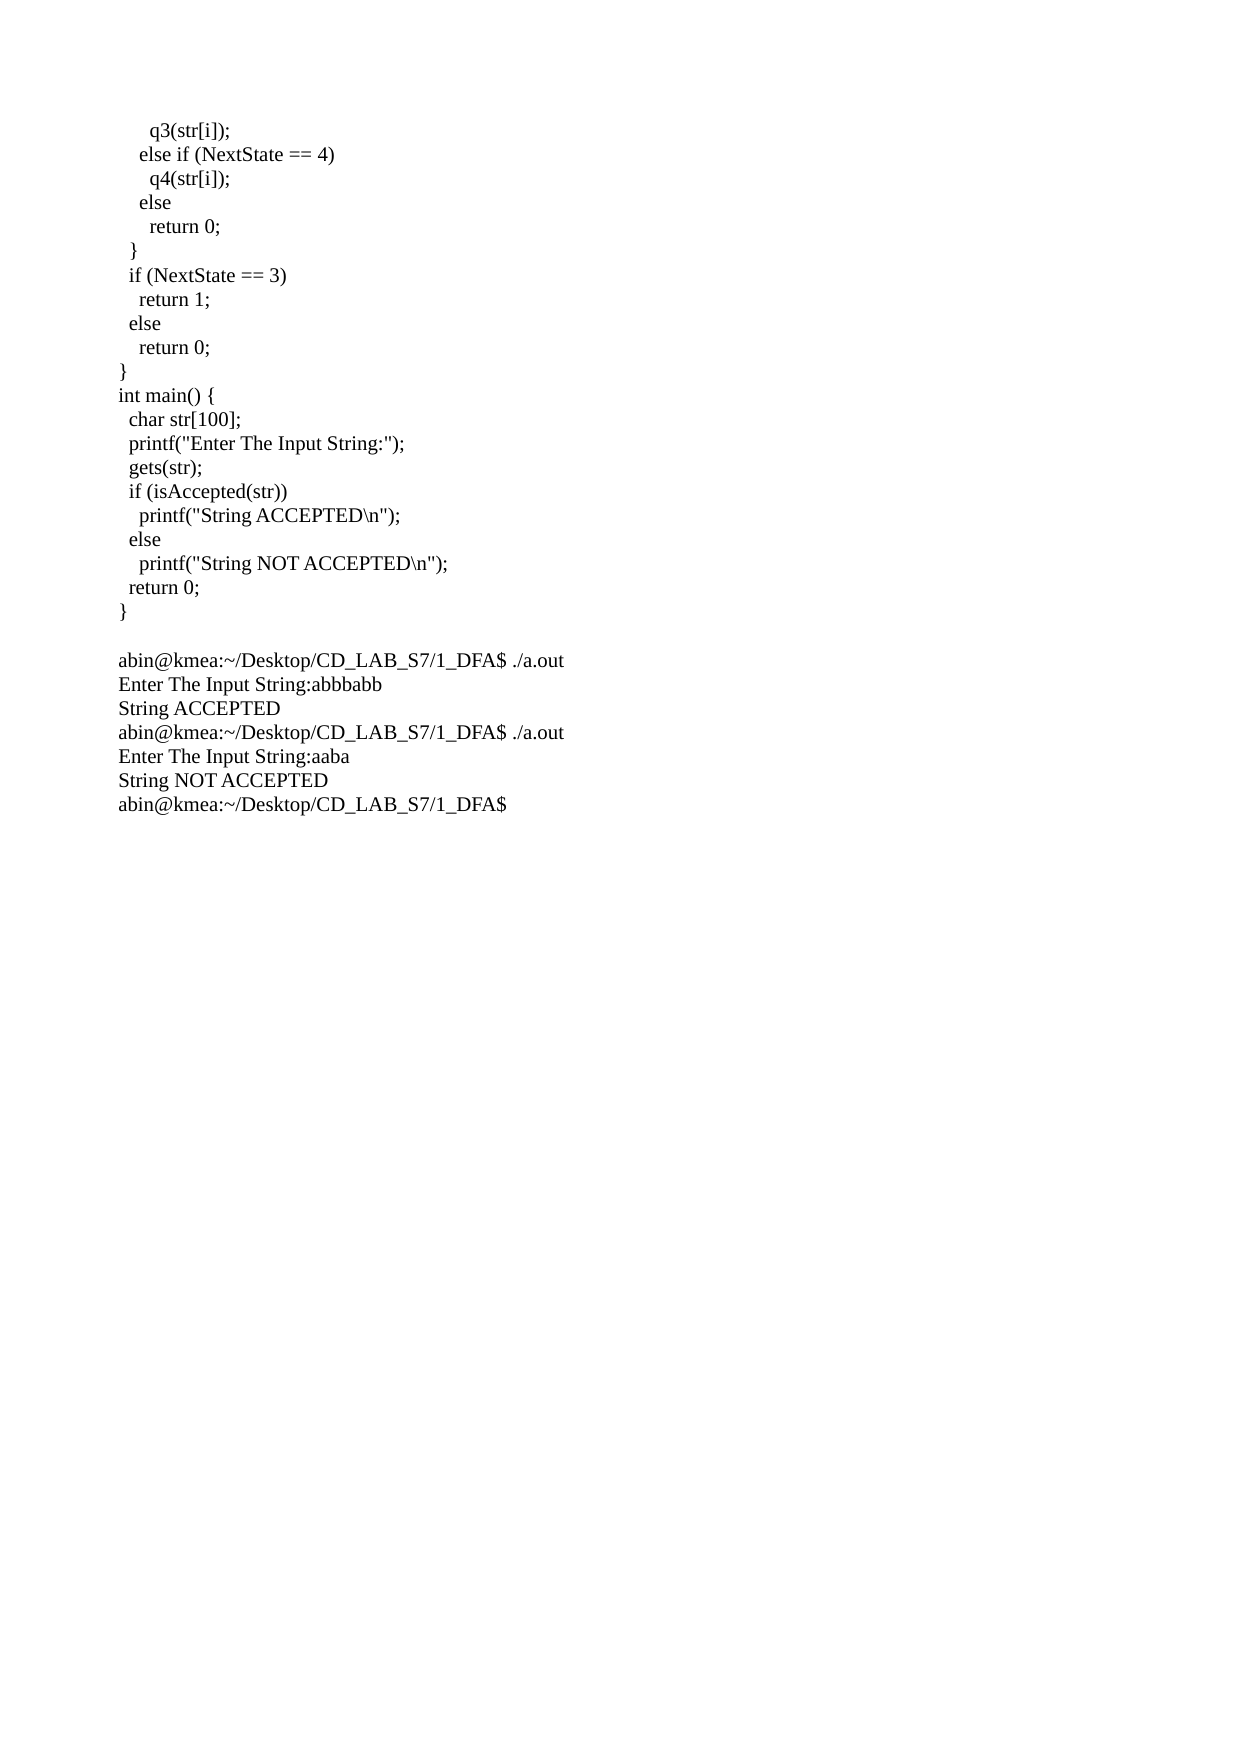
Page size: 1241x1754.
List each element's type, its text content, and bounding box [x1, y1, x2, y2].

text abin@kmea:~/Desktop/CD_LAB_S7/1_DFA$ [118, 792, 1122, 816]
text String ACCEPTED [118, 696, 1122, 720]
text if (NextState == 3) [118, 262, 1122, 287]
text int main() { [118, 383, 1122, 407]
text abin@kmea:~/Desktop/CD_LAB_S7/1_DFA$ ./a.out [118, 720, 1122, 744]
text return 0; [118, 575, 1122, 599]
text return 0; [118, 335, 1122, 359]
text return 0; [118, 214, 1122, 238]
text char str[100]; [118, 407, 1122, 431]
text if (isAccepted(str)) [118, 479, 1122, 503]
text else [118, 527, 1122, 551]
text else [118, 190, 1122, 214]
text String NOT ACCEPTED [118, 768, 1122, 792]
text } [118, 599, 1122, 623]
text printf("String ACCEPTED\n"); [118, 503, 1122, 527]
text else [118, 311, 1122, 335]
text printf("String NOT ACCEPTED\n"); [118, 551, 1122, 575]
text q4(str[i]); [118, 166, 1122, 190]
text Enter The Input String:abbbabb [118, 672, 1122, 696]
text abin@kmea:~/Desktop/CD_LAB_S7/1_DFA$ ./a.out [118, 647, 1122, 672]
text return 1; [118, 287, 1122, 311]
text } [118, 359, 1122, 383]
text } [118, 238, 1122, 262]
text Enter The Input String:aaba [118, 744, 1122, 768]
text else if (NextState == 4) [118, 142, 1122, 166]
text gets(str); [118, 455, 1122, 479]
text printf("Enter The Input String:"); [118, 431, 1122, 455]
text q3(str[i]); [118, 118, 1122, 142]
